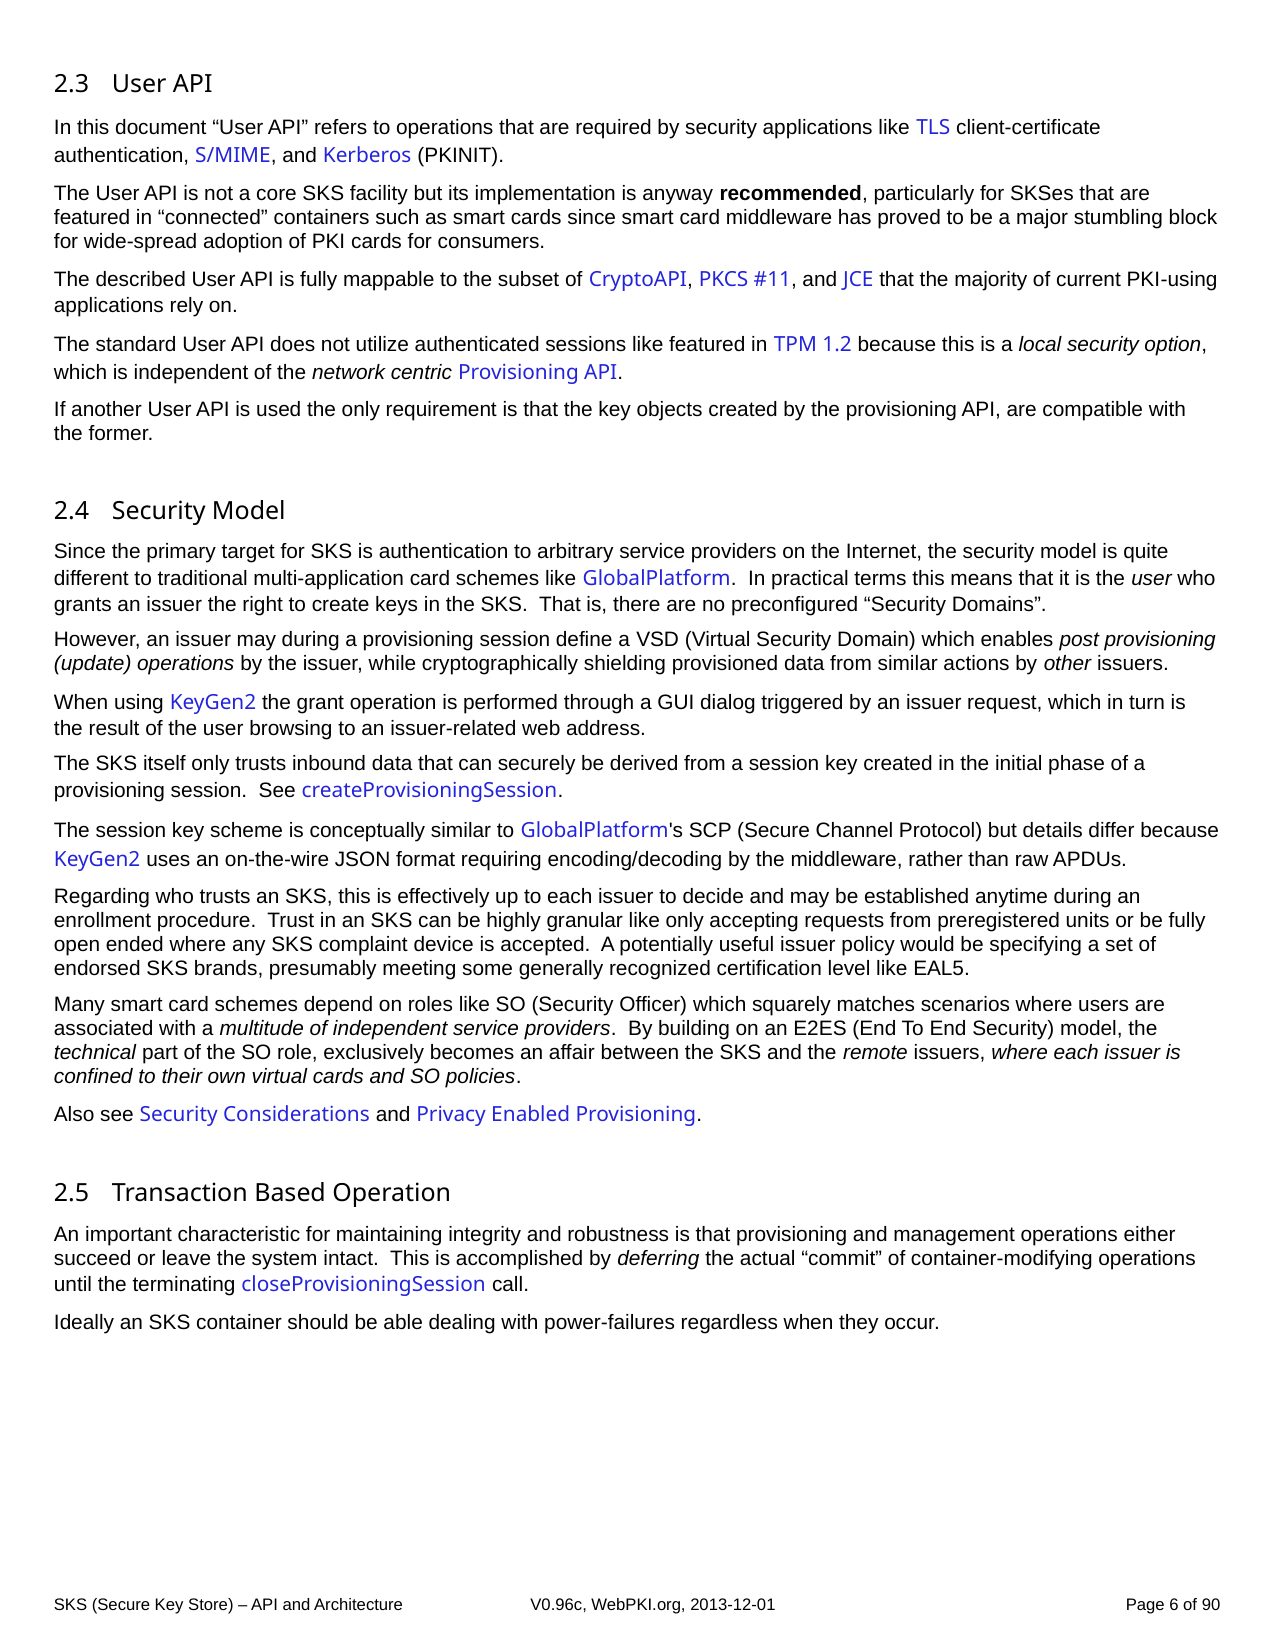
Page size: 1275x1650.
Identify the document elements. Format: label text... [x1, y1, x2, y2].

subtitle User API [54, 66, 1221, 100]
text Also see Security Considerations and Privacy Enabled Provisioning. [54, 1099, 1221, 1128]
text An important characteristic for maintaining integrity and robustness is that provisioning and management operations either succeed or leave the system intact. This is accomplished by deferring the actual “commit” of container-modifying operations until the terminating closeProvisioningSession call. [54, 1222, 1221, 1298]
text The standard User API does not utilize authenticated sessions like featured in TPM 1.2 because this is a local security option, which is independent of the network centric Provisioning API. [54, 329, 1221, 386]
subtitle Security Model [54, 493, 1221, 527]
subtitle Transaction Based Operation [54, 1175, 1221, 1209]
text If another User API is used the only requirement is that the key objects created by the provisioning API, are compatible with the former. [54, 397, 1221, 445]
text Since the primary target for SKS is authentication to arbitrary service providers on the Internet, the security model is quite different to traditional multi-application card schemes like GlobalPlatform. In practical terms this means that it is the user who grants an issuer the right to create keys in the SKS. That is, there are no preconfigured “Security Domains”. [54, 539, 1221, 616]
text The SKS itself only trusts inbound data that can securely be derived from a session key created in the initial phase of a provisioning session. See createProvisioningSession. [54, 751, 1221, 803]
text The session key scheme is conceptually similar to GlobalPlatform's SCP (Secure Channel Protocol) but details differ because KeyGen2 uses an on-the-wire JSON format requiring encoding/decoding by the middleware, rather than raw APDUs. [54, 815, 1221, 872]
text The User API is not a core SKS facility but its implementation is anyway recommended, particularly for SKSes that are featured in “connected” containers such as smart cards since smart card middleware has proved to be a major stumbling block for wide-spread adoption of PKI cards for consumers. [54, 181, 1221, 253]
text However, an issuer may during a provisioning session define a VSD (Virtual Security Domain) which enables post provisioning (update) operations by the issuer, while cryptographically shielding provisioned data from similar actions by other issuers. [54, 627, 1221, 675]
text When using KeyGen2 the grant operation is performed through a GUI dialog triggered by an issuer request, which in turn is the result of the user browsing to an issuer-related web address. [54, 687, 1221, 739]
text Ideally an SKS container should be able dealing with power-failures regardless when they occur. [54, 1310, 1221, 1334]
text In this document “User API” refers to operations that are required by security applications like TLS client-certificate authentication, S/MIME, and Kerberos (PKINIT). [54, 112, 1221, 169]
text The described User API is fully mappable to the subset of CryptoAPI, PKCS #11, and JCE that the majority of current PKI‑using applications rely on. [54, 264, 1221, 317]
text Regarding who trusts an SKS, this is effectively up to each issuer to decide and may be established anytime during an enrollment procedure. Trust in an SKS can be highly granular like only accepting requests from preregistered units or be fully open ended where any SKS complaint device is accepted. A potentially useful issuer policy would be specifying a set of endorsed SKS brands, presumably meeting some generally recognized certification level like EAL5. [54, 884, 1221, 980]
text Many smart card schemes depend on roles like SO (Security Officer) which squarely matches scenarios where users are associated with a multitude of independent service providers. By building on an E2ES (End To End Security) model, the technical part of the SO role, exclusively becomes an affair between the SKS and the remote issuers, where each issuer is confined to their own virtual cards and SO policies. [54, 992, 1221, 1087]
